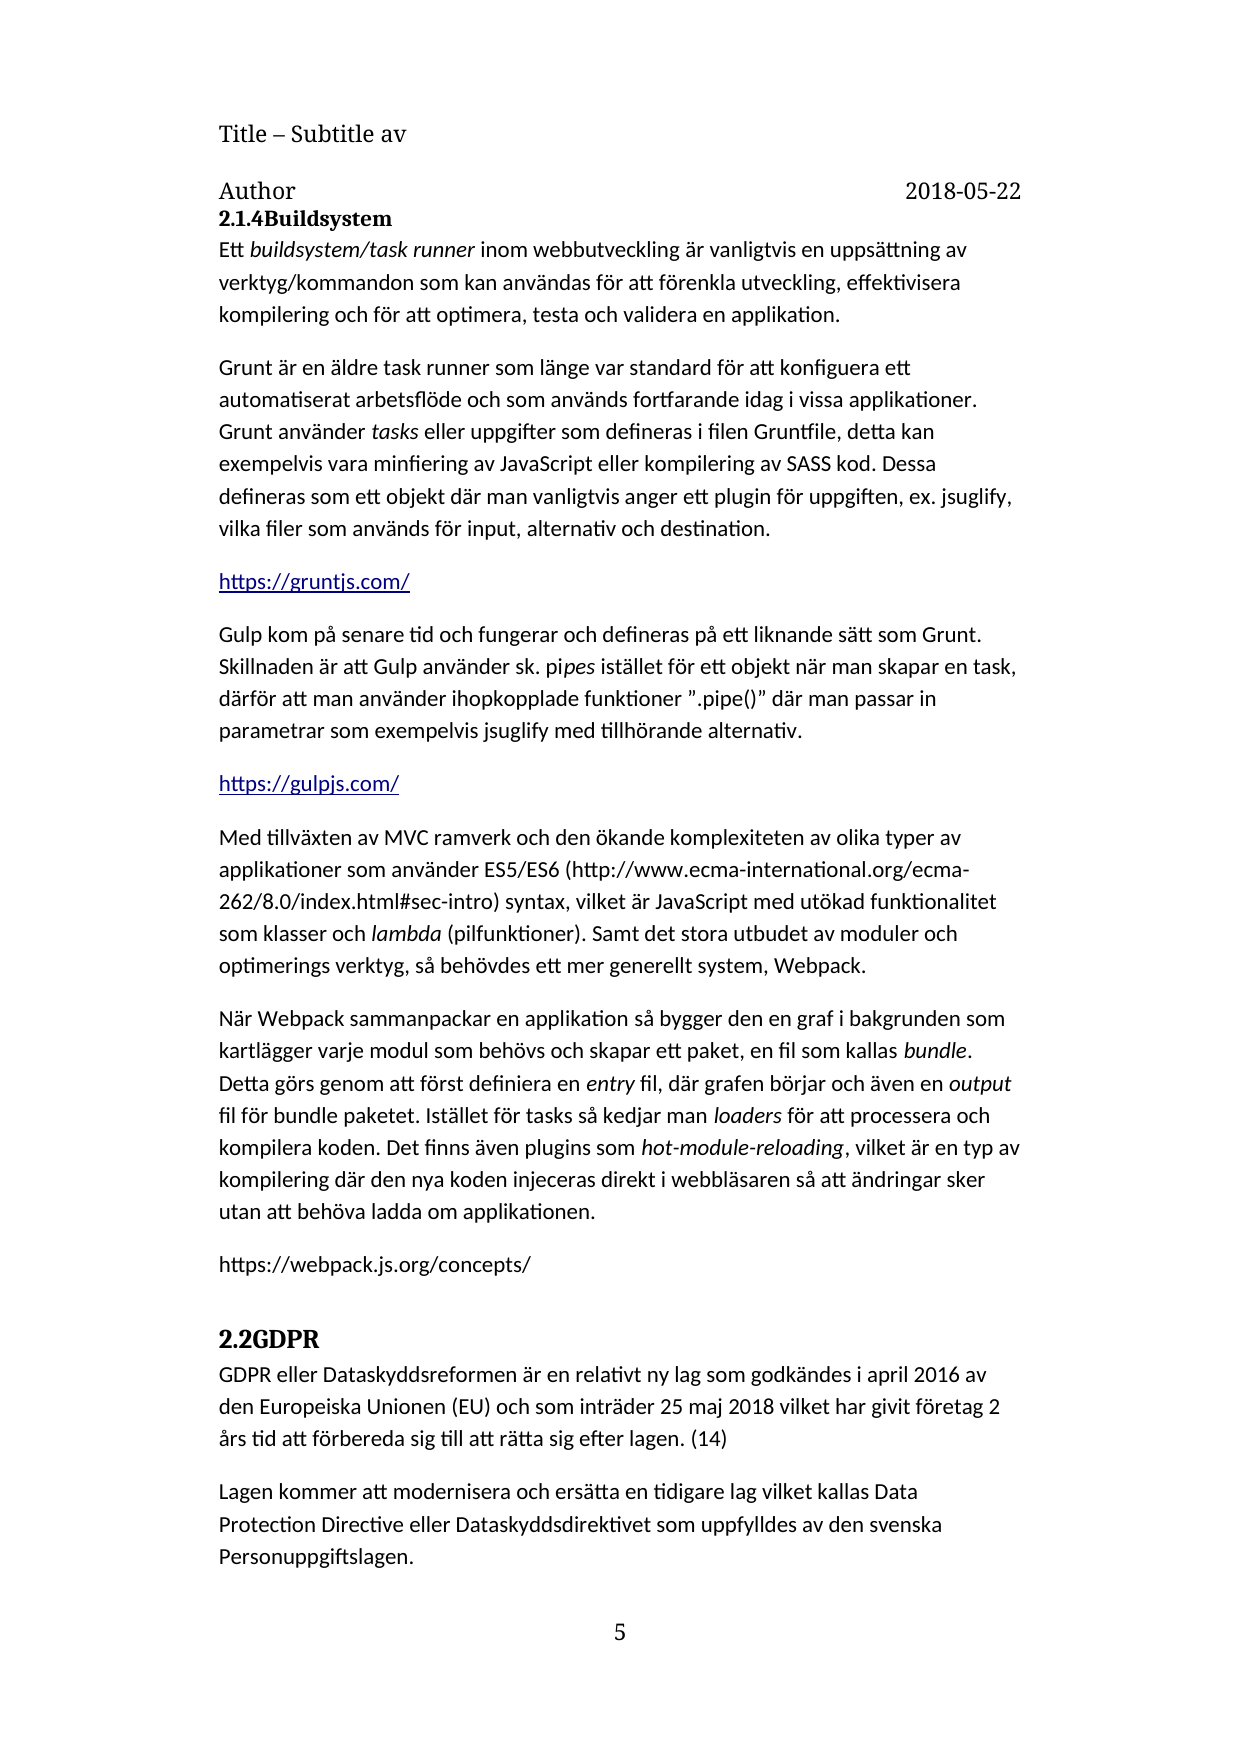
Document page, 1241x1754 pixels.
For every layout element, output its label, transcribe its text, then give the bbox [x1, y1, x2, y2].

text Ett buildsystem/task runner inom webbutveckling är vanligtvis en uppsättning av verktyg/kommandon som kan användas för att förenkla utveckling, effektivisera kompilering och för att optimera, testa och validera en applikation. [218, 236, 1022, 328]
subtitle GDPR [218, 1324, 1022, 1356]
text https://gulpjs.com/ [218, 769, 1022, 798]
text https://gruntjs.com/ [218, 567, 1022, 595]
subtitle Buildsystem [218, 206, 1022, 232]
text Med tillväxten av MVC ramverk och den ökande komplexiteten av olika typer av applikationer som använder ES5/ES6 (http://www.ecma-international.org/ecma-262/8.0/index.html#sec-intro) syntax, vilket är JavaScript med utökad funktionalitet som klasser och lambda (pilfunktioner). Samt det stora utbudet av moduler och optimerings verktyg, så behövdes ett mer generellt system, Webpack. [218, 823, 1022, 979]
text Gulp kom på senare tid och fungerar och defineras på ett liknande sätt som Grunt. Skillnaden är att Gulp använder sk. pipes istället för ett objekt när man skapar en task, därför att man använder ihopkopplade funktioner ”.pipe()” där man passar in parametrar som exempelvis jsuglify med tillhörande alternativ. [218, 620, 1022, 744]
text Grunt är en äldre task runner som länge var standard för att konfiguera ett automatiserat arbetsflöde och som används fortfarande idag i vissa applikationer. Grunt använder tasks eller uppgifter som defineras i filen Gruntfile, detta kan exempelvis vara minfiering av JavaScript eller kompilering av SASS kod. Dessa defineras som ett objekt där man vanligtvis anger ett plugin för uppgiften, ex. jsuglify, vilka filer som används för input, alternativ och destination. [218, 353, 1022, 542]
text https://webpack.js.org/concepts/ [218, 1251, 1022, 1278]
text När Webpack sammanpackar en applikation så bygger den en graf i bakgrunden som kartlägger varje modul som behövs och skapar ett paket, en fil som kallas bundle. Detta görs genom att först definiera en entry fil, där grafen börjar och även en output fil för bundle paketet. Istället för tasks så kedjar man loaders för att processera och kompilera koden. Det finns även plugins som hot-module-reloading, vilket är en typ av kompilering där den nya koden injeceras direkt i webbläsaren så att ändringar sker utan att behöva ladda om applikationen. [218, 1004, 1022, 1226]
text Lagen kommer att modernisera och ersätta en tidigare lag vilket kallas Data Protection Directive eller Dataskyddsdirektivet som uppfylldes av den svenska Personuppgiftslagen. [218, 1477, 1022, 1570]
text GDPR eller Dataskyddsreformen är en relativt ny lag som godkändes i april 2016 av den Europeiska Unionen (EU) och som inträder 25 maj 2018 vilket har givit företag 2 års tid att förbereda sig till att rätta sig efter lagen. (14) [218, 1360, 1022, 1452]
